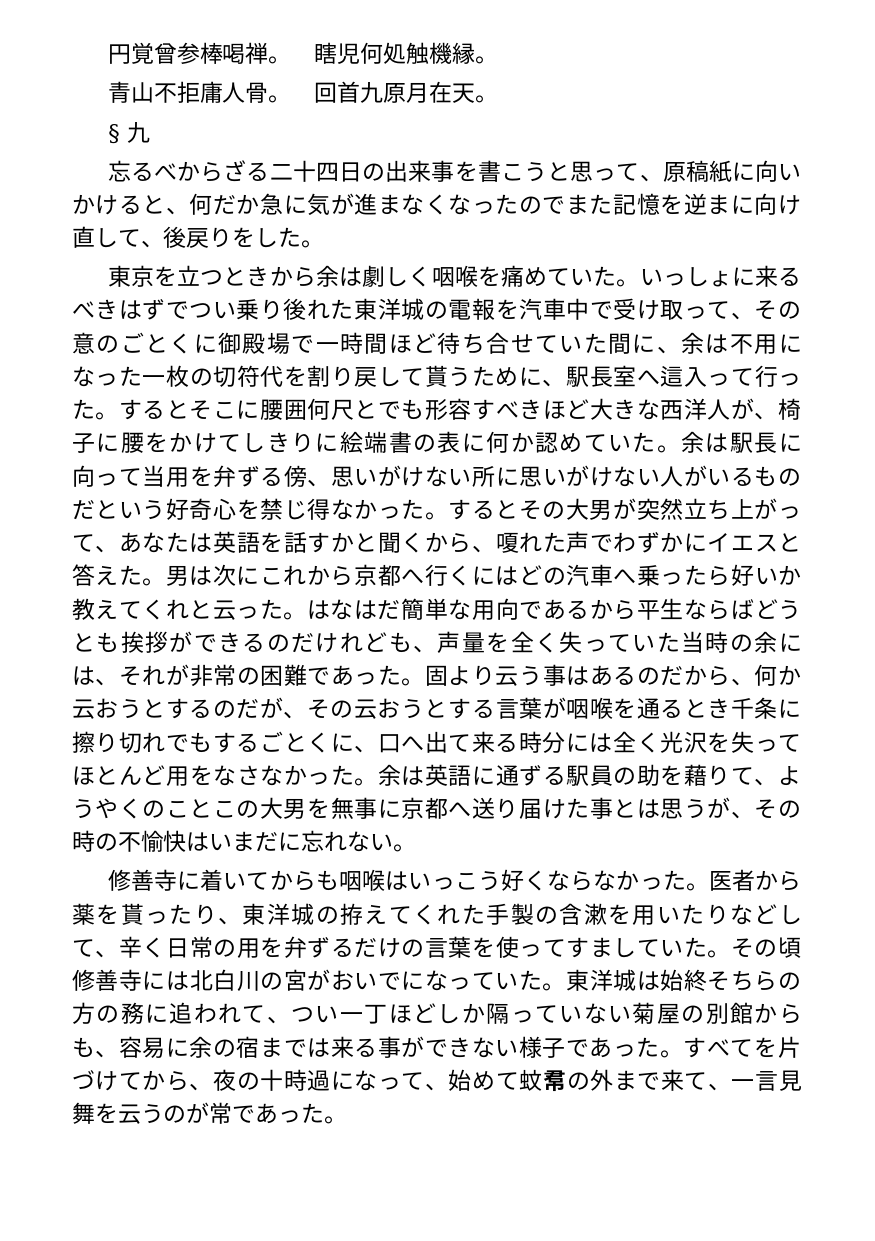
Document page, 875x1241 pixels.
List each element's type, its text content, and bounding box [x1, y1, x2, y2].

text § 九 [72, 114, 802, 148]
text 青山不拒庸人骨。 回首九原月在天。 [72, 75, 802, 108]
text 円覚曾参棒喝禅。 瞎児何処触機縁。 [72, 36, 802, 69]
text 忘るべからざる二十四日の出来事を書こうと思って、原稿紙に向いかけると、何だか急に気が進まなくなったのでまた記憶を逆まに向け直して、後戻りをした。 [72, 153, 802, 253]
text 修善寺に着いてからも咽喉はいっこう好くならなかった。医者から薬を貰ったり、東洋城の拵えてくれた手製の含漱を用いたりなどして、辛く日常の用を弁ずるだけの言葉を使ってすましていた。その頃修善寺には北白川の宮がおいでになっていた。東洋城は始終そちらの方の務に追われて、つい一丁ほどしか隔っていない菊屋の別館からも、容易に余の宿までは来る事ができない様子であった。すべてを片づけてから、夜の十時過になって、始めて蚊帬の外まで来て、一言見舞を云うのが常であった。 [72, 863, 802, 1129]
text 東京を立つときから余は劇しく咽喉を痛めていた。いっしょに来るべきはずでつい乗り後れた東洋城の電報を汽車中で受け取って、その意のごとくに御殿場で一時間ほど待ち合せていた間に、余は不用になった一枚の切符代を割り戻して貰うために、駅長室へ這入って行った。するとそこに腰囲何尺とでも形容すべきほど大きな西洋人が、椅子に腰をかけてしきりに絵端書の表に何か認めていた。余は駅長に向って当用を弁ずる傍、思いがけない所に思いがけない人がいるものだという好奇心を禁じ得なかった。するとその大男が突然立ち上がって、あなたは英語を話すかと聞くから、嗄れた声でわずかにイエスと答えた。男は次にこれから京都へ行くにはどの汽車へ乗ったら好いか教えてくれと云った。はなはだ簡単な用向であるから平生ならばどうとも挨拶ができるのだけれども、声量を全く失っていた当時の余には、それが非常の困難であった。固より云う事はあるのだから、何か云おうとするのだが、その云おうとする言葉が咽喉を通るとき千条に擦り切れでもするごとくに、口へ出て来る時分には全く光沢を失ってほとんど用をなさなかった。余は英語に通ずる駅員の助を藉りて、ようやくのことこの大男を無事に京都へ送り届けた事とは思うが、その時の不愉快はいまだに忘れない。 [72, 259, 802, 857]
